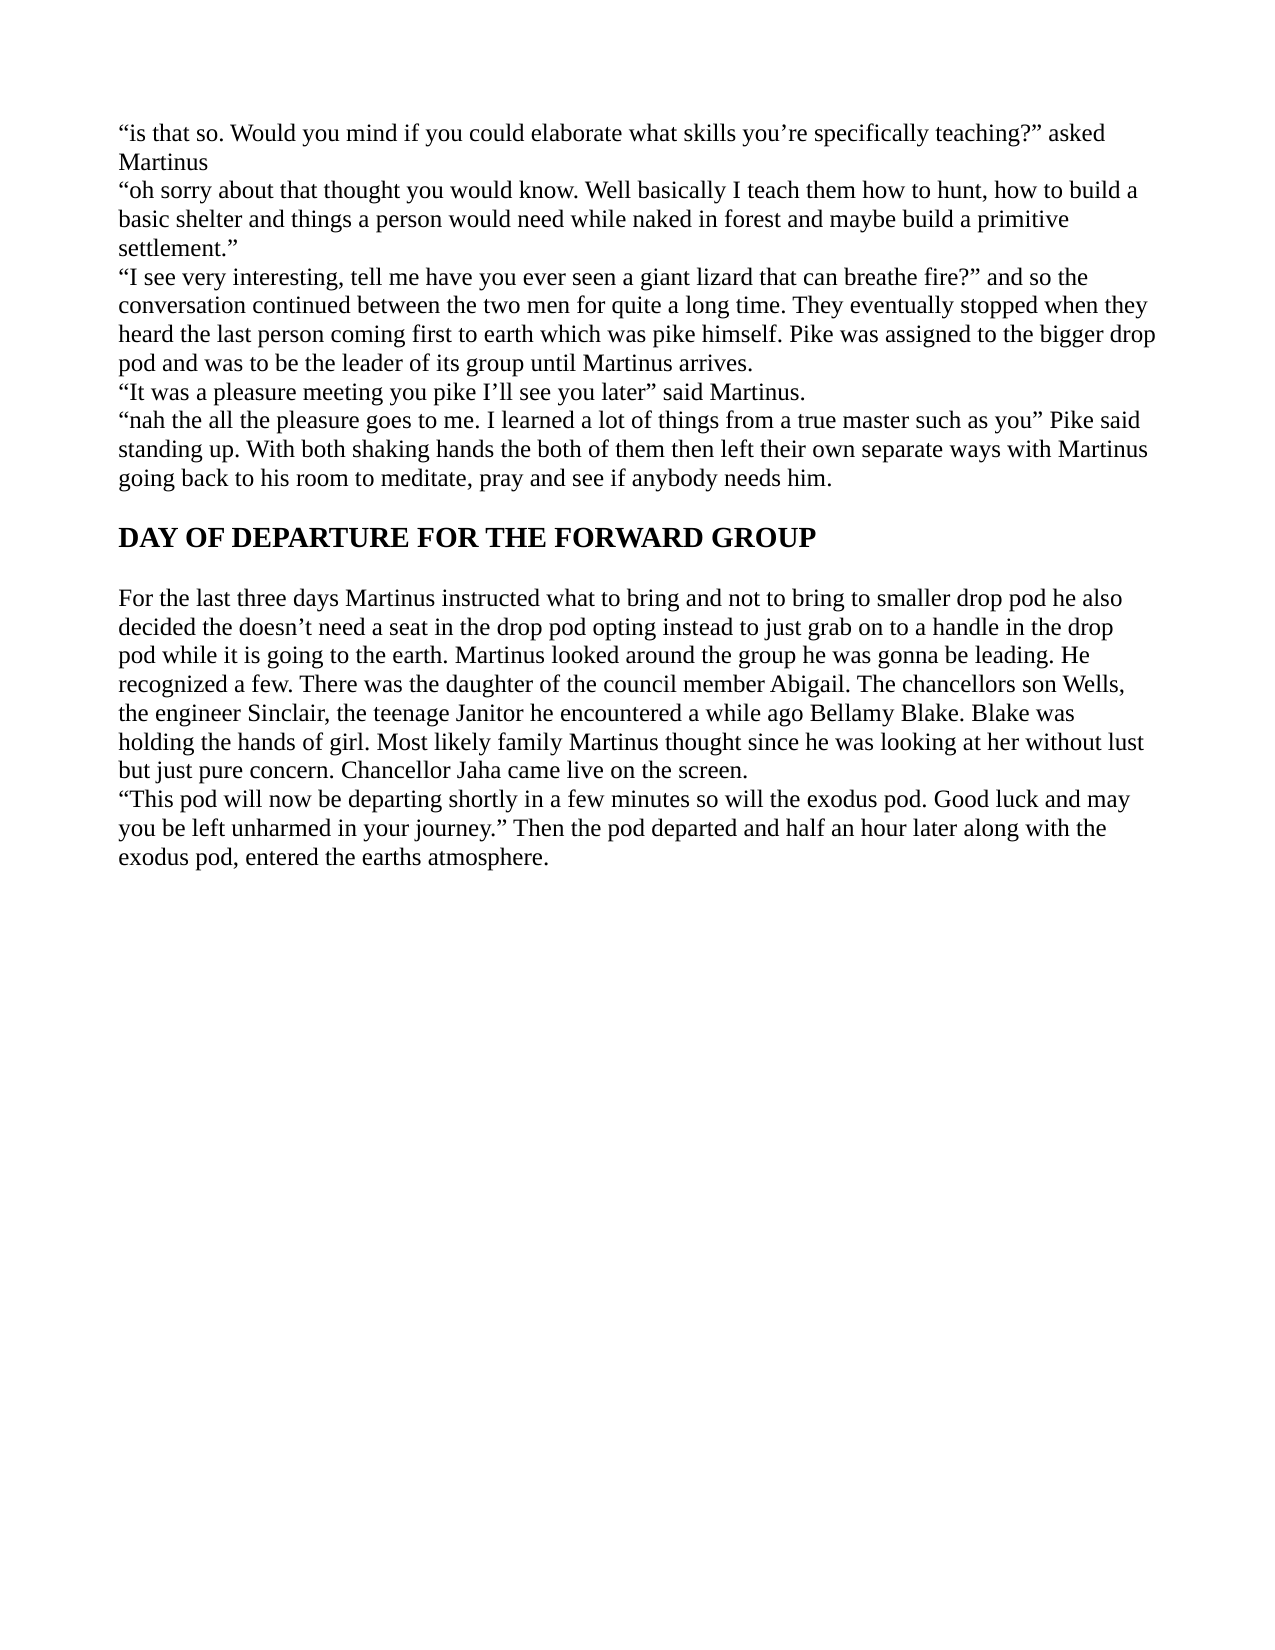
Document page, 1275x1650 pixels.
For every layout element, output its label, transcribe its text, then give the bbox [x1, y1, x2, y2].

text “oh sorry about that thought you would know. Well basically I teach them how to hunt, how to build a basic shelter and things a person would need while naked in forest and maybe build a primitive settlement.” [118, 176, 1157, 262]
text “I see very interesting, tell me have you ever seen a giant lizard that can breathe fire?” and so the conversation continued between the two men for quite a long time. They eventually stopped when they heard the last person coming first to earth which was pike himself. Pike was assigned to the bigger drop pod and was to be the leader of its group until Martinus arrives. [118, 262, 1157, 377]
text “nah the all the pleasure goes to me. I learned a lot of things from a true master such as you” Pike said standing up. With both shaking hands the both of them then left their own separate ways with Martinus going back to his room to meditate, pray and see if anybody needs him. [118, 406, 1157, 492]
text DAY OF DEPARTURE FOR THE FORWARD GROUP [118, 521, 1157, 554]
text “This pod will now be departing shortly in a few minutes so will the exodus pod. Good luck and may you be left unharmed in your journey.” Then the pod departed and half an hour later along with the exodus pod, entered the earths atmosphere. [118, 784, 1157, 870]
text “It was a pleasure meeting you pike I’ll see you later” said Martinus. [118, 377, 1157, 406]
text “is that so. Would you mind if you could elaborate what skills you’re specifically teaching?” asked Martinus [118, 118, 1157, 176]
text For the last three days Martinus instructed what to bring and not to bring to smaller drop pod he also decided the doesn’t need a seat in the drop pod opting instead to just grab on to a handle in the drop pod while it is going to the earth. Martinus looked around the group he was gonna be leading. He recognized a few. There was the daughter of the council member Abigail. The chancellors son Wells, the engineer Sinclair, the teenage Janitor he encountered a while ago Bellamy Blake. Blake was holding the hands of girl. Most likely family Martinus thought since he was looking at her without lust but just pure concern. Chancellor Jaha came live on the screen. [118, 583, 1157, 784]
